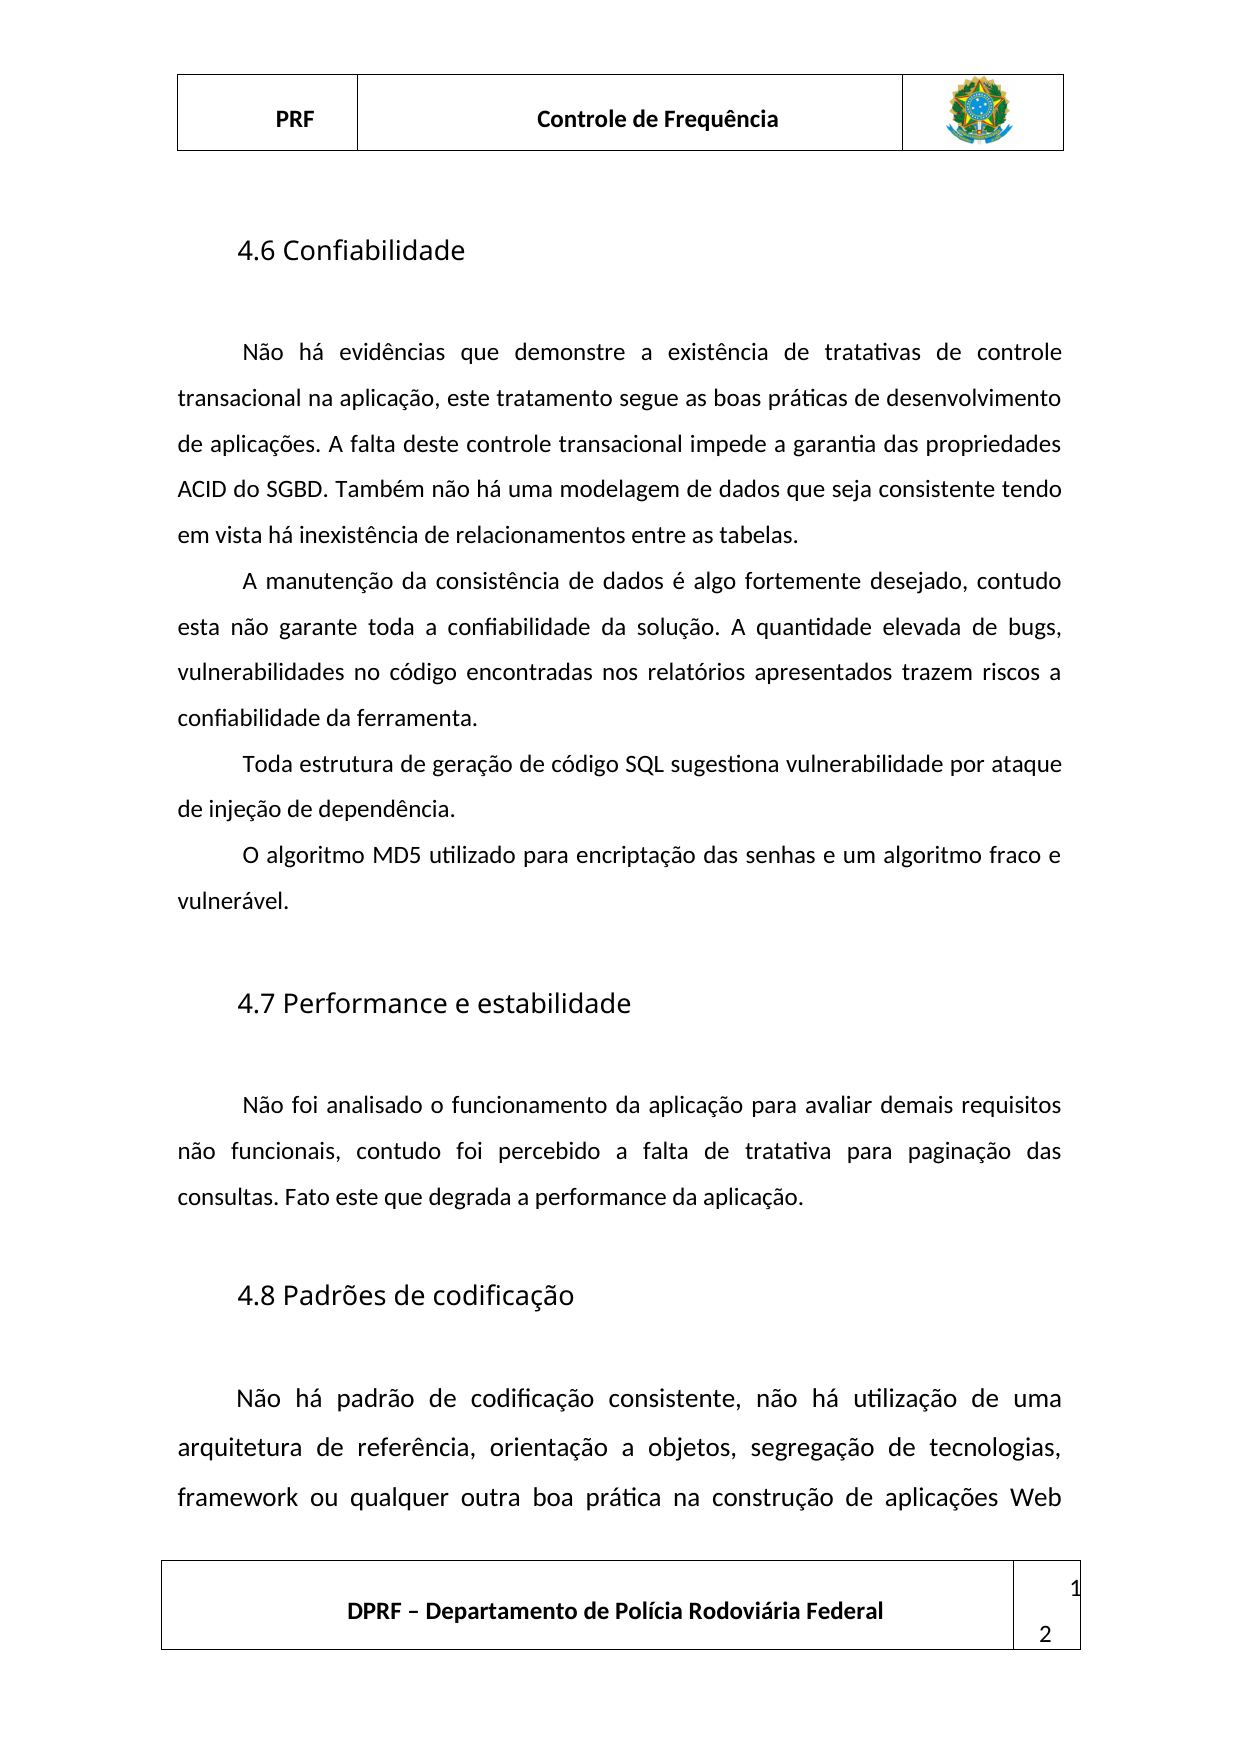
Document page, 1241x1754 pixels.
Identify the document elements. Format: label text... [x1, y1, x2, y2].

text Não foi analisado o funcionamento da aplicação para avaliar demais requisitos não funcionais, contudo foi percebido a falta de tratativa para paginação das consultas. Fato este que degrada a performance da aplicação. [177, 1089, 1063, 1135]
text O algoritmo MD5 utilizado para encriptação das senhas e um algoritmo fraco e vulnerável. [177, 839, 1063, 916]
text A manutenção da consistência de dados é algo fortemente desejado, contudo esta não garante toda a confiabilidade da solução. A quantidade elevada de bugs, vulnerabilidades no código encontradas nos relatórios apresentados trazem riscos a confiabilidade da ferramenta. [177, 641, 1063, 656]
text A manutenção da consistência de dados é algo fortemente desejado, contudo esta não garante toda a confiabilidade da solução. A quantidade elevada de bugs, vulnerabilidades no código encontradas nos relatórios apresentados trazem riscos a confiabilidade da ferramenta. [177, 565, 1063, 611]
subtitle 4.8 Padrões de codificação [575, 1276, 1063, 1313]
text Não há padrão de codificação consistente, não há utilização de uma arquitetura de referência, orientação a objetos, segregação de tecnologias, framework ou qualquer outra boa prática na construção de aplicações Web utilizando tencologia PHP. [177, 1464, 1063, 1480]
text Não há padrão de codificação consistente, não há utilização de uma arquitetura de referência, orientação a objetos, segregação de tecnologias, framework ou qualquer outra boa prática na construção de aplicações Web utilizando tencologia PHP. [177, 1381, 1063, 1431]
text Não há evidências que demonstre a existência de tratativas de controle transacional na aplicação, este tratamento segue as boas práticas de desenvolvimento de aplicações. A falta deste controle transacional impede a garantia das propriedades ACID do SGBD. Também não há uma modelagem de dados que seja consistente tendo em vista há inexistência de relacionamentos entre as tabelas. [177, 504, 1063, 550]
text A manutenção da consistência de dados é algo fortemente desejado, contudo esta não garante toda a confiabilidade da solução. A quantidade elevada de bugs, vulnerabilidades no código encontradas nos relatórios apresentados trazem riscos a confiabilidade da ferramenta. [177, 687, 1063, 733]
text Não há evidências que demonstre a existência de tratativas de controle transacional na aplicação, este tratamento segue as boas práticas de desenvolvimento de aplicações. A falta deste controle transacional impede a garantia das propriedades ACID do SGBD. Também não há uma modelagem de dados que seja consistente tendo em vista há inexistência de relacionamentos entre as tabelas. [177, 336, 1063, 382]
subtitle 4.7 Performance e estabilidade [177, 984, 1063, 1021]
text Não foi analisado o funcionamento da aplicação para avaliar demais requisitos não funcionais, contudo foi percebido a falta de tratativa para paginação das consultas. Fato este que degrada a performance da aplicação. [177, 1166, 1063, 1211]
picture [944, 75, 1020, 149]
subtitle 4.8 Padrões de codificação [177, 1276, 237, 1313]
text Não há evidências que demonstre a existência de tratativas de controle transacional na aplicação, este tratamento segue as boas práticas de desenvolvimento de aplicações. A falta deste controle transacional impede a garantia das propriedades ACID do SGBD. Também não há uma modelagem de dados que seja consistente tendo em vista há inexistência de relacionamentos entre as tabelas. [177, 413, 1063, 428]
text Não há evidências que demonstre a existência de tratativas de controle transacional na aplicação, este tratamento segue as boas práticas de desenvolvimento de aplicações. A falta deste controle transacional impede a garantia das propriedades ACID do SGBD. Também não há uma modelagem de dados que seja consistente tendo em vista há inexistência de relacionamentos entre as tabelas. [177, 458, 1063, 474]
subtitle 4.6 Confiabilidade [177, 232, 237, 268]
text Toda estrutura de geração de código SQL sugestiona vulnerabilidade por ataque de injeção de dependência. [177, 748, 1063, 824]
subtitle 4.6 Confiabilidade [466, 232, 1063, 268]
